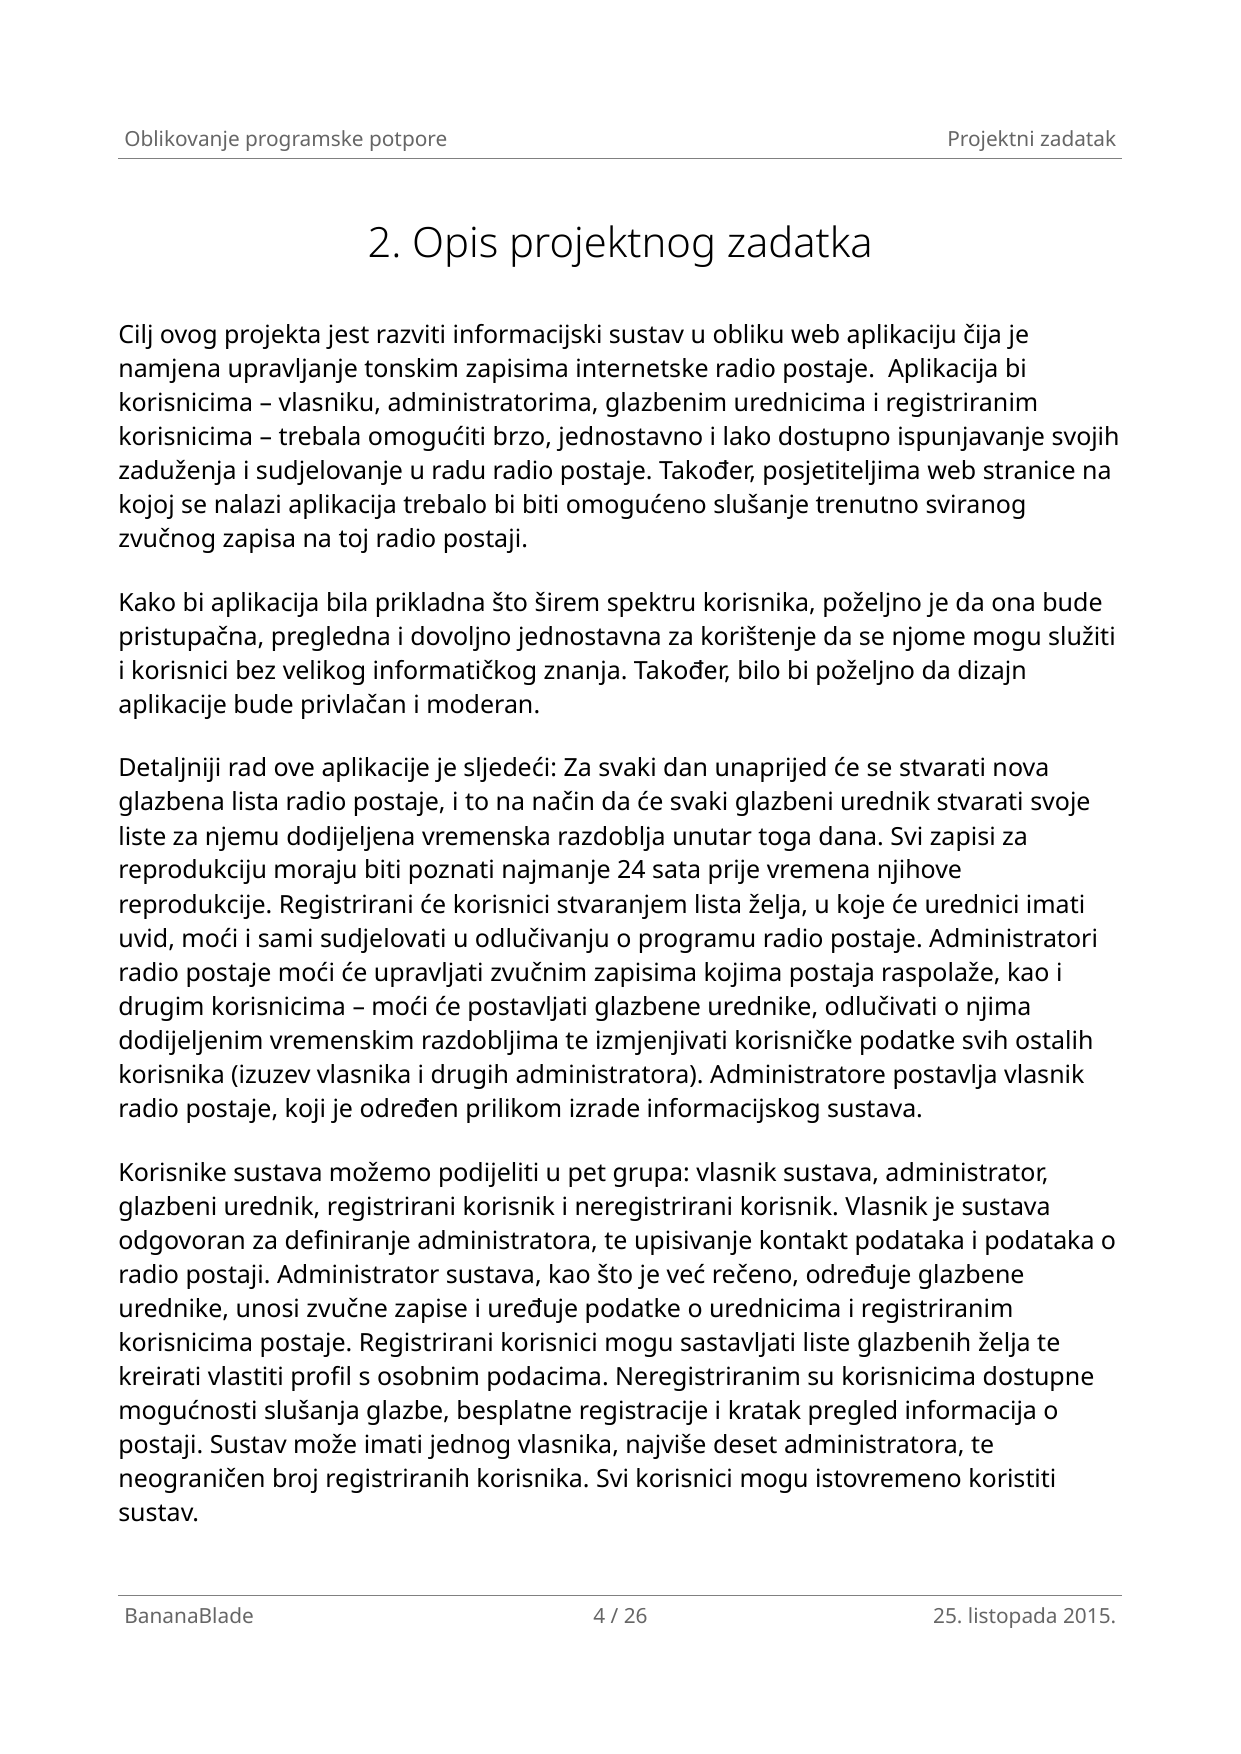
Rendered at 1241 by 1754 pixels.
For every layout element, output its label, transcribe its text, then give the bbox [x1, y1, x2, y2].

subtitle 2. Opis projektnog zadatka [118, 213, 1122, 270]
text Korisnike sustava možemo podijeliti u pet grupa: vlasnik sustava, administrator, glazbeni urednik, registrirani korisnik i neregistrirani korisnik. Vlasnik je sustava odgovoran za definiranje administratora, te upisivanje kontakt podataka i podataka o radio postaji. Administrator sustava, kao što je već rečeno, određuje glazbene urednike, unosi zvučne zapise i uređuje podatke o urednicima i registriranim korisnicima postaje. Registrirani korisnici mogu sastavljati liste glazbenih želja te kreirati vlastiti profil s osobnim podacima. Neregistriranim su korisnicima dostupne mogućnosti slušanja glazbe, besplatne registracije i kratak pregled informacija o postaji. Sustav može imati jednog vlasnika, najviše deset administratora, te neograničen broj registriranih korisnika. Svi korisnici mogu istovremeno koristiti sustav. [118, 1154, 1122, 1529]
text Kako bi aplikacija bila prikladna što širem spektru korisnika, poželjno je da ona bude pristupačna, pregledna i dovoljno jednostavna za korištenje da se njome mogu služiti i korisnici bez velikog informatičkog znanja. Također, bilo bi poželjno da dizajn aplikacije bude privlačan i moderan. [118, 584, 1122, 721]
text Detaljniji rad ove aplikacije je sljedeći: Za svaki dan unaprijed će se stvarati nova glazbena lista radio postaje, i to na način da će svaki glazbeni urednik stvarati svoje liste za njemu dodijeljena vremenska razdoblja unutar toga dana. Svi zapisi za reprodukciju moraju biti poznati najmanje 24 sata prije vremena njihove reprodukcije. Registrirani će korisnici stvaranjem lista želja, u koje će urednici imati uvid, moći i sami sudjelovati u odlučivanju o programu radio postaje. Administratori radio postaje moći će upravljati zvučnim zapisima kojima postaja raspolaže, kao i drugim korisnicima – moći će postavljati glazbene urednike, odlučivati o njima dodijeljenim vremenskim razdobljima te izmjenjivati korisničke podatke svih ostalih korisnika (izuzev vlasnika i drugih administratora). Administratore postavlja vlasnik radio postaje, koji je određen prilikom izrade informacijskog sustava. [118, 750, 1122, 1125]
text Cilj ovog projekta jest razviti informacijski sustav u obliku web aplikaciju čija je namjena upravljanje tonskim zapisima internetske radio postaje. Aplikacija bi korisnicima – vlasniku, administratorima, glazbenim urednicima i registriranim korisnicima – trebala omogućiti brzo, jednostavno i lako dostupno ispunjavanje svojih zaduženja i sudjelovanje u radu radio postaje. Također, posjetiteljima web stranice na kojoj se nalazi aplikacija trebalo bi biti omogućeno slušanje trenutno sviranog zvučnog zapisa na toj radio postaji. [118, 282, 1122, 555]
